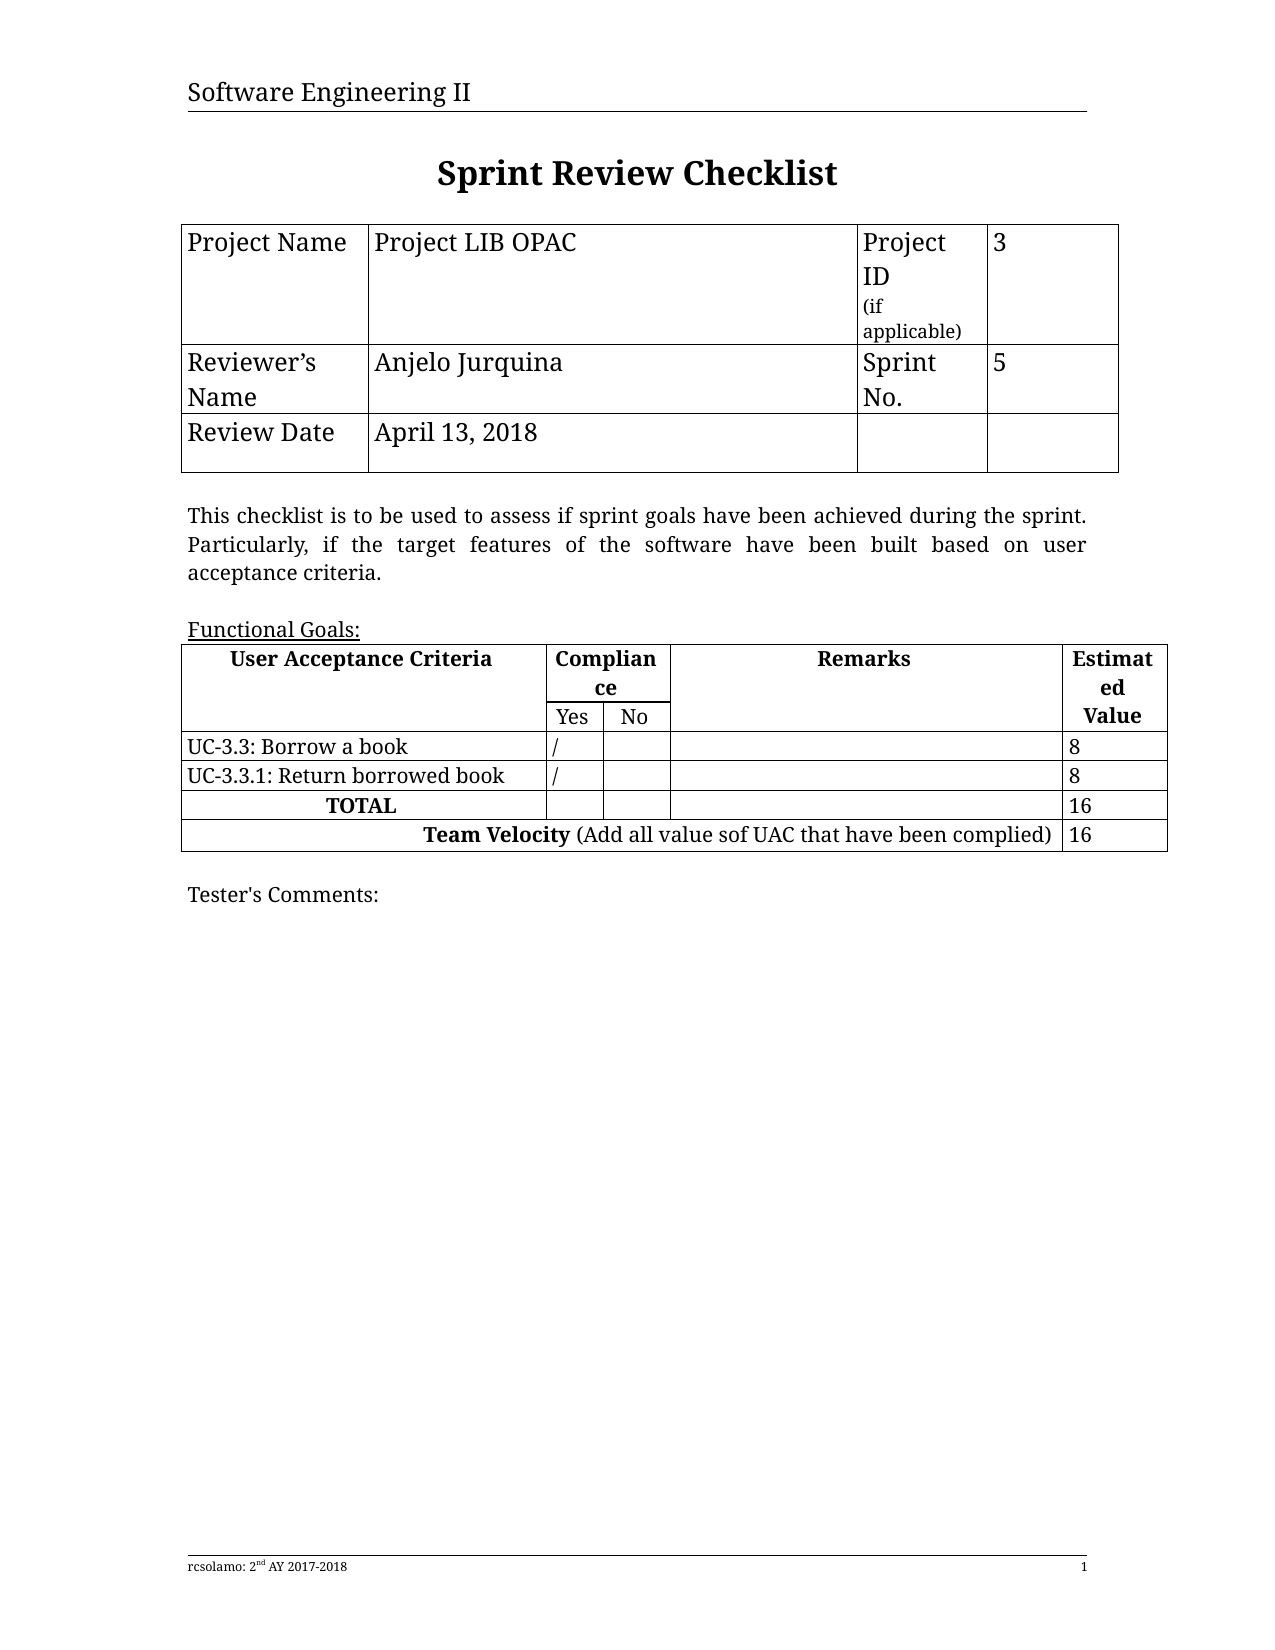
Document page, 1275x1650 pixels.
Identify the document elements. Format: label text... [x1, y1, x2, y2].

table_header Estimated Value [1063, 645, 1167, 731]
table_cell / [547, 732, 603, 760]
table_header User Acceptance Criteria [182, 645, 546, 731]
text This checklist is to be used to assess if sprint goals have been achieved during the sprint. Particularly, if the target features of the software have been built based on user acceptance criteria. [187, 501, 1087, 587]
table_cell [547, 791, 603, 819]
table_cell [604, 732, 670, 760]
table_cell [671, 761, 1062, 790]
table_header Project LIB OPAC [369, 225, 857, 344]
text Sprint Review Checklist [187, 150, 1087, 195]
table_cell [604, 791, 670, 819]
table_cell TOTAL [182, 791, 546, 819]
table_cell Sprint No. [858, 345, 987, 413]
table_cell UC-3.3: Borrow a book [182, 732, 546, 760]
table_cell [671, 732, 1062, 760]
table_cell [988, 414, 1118, 472]
table_cell Review Date [182, 414, 368, 472]
table_header Project Name [182, 225, 368, 344]
table_cell 5 [988, 345, 1118, 413]
table_cell No [604, 703, 670, 731]
table_header 3 [988, 225, 1118, 344]
table_header Compliance [547, 645, 670, 701]
table_cell / [547, 761, 603, 790]
table_cell Team Velocity (Add all value sof UAC that have been complied) [182, 820, 1062, 851]
text Functional Goals: [187, 615, 1087, 643]
table_cell 16 [1063, 820, 1167, 851]
table_cell UC-3.3.1: Return borrowed book [182, 761, 546, 790]
table_cell 8 [1063, 732, 1167, 760]
table_header Remarks [671, 645, 1062, 731]
table_cell Anjelo Jurquina [369, 345, 857, 413]
table_cell 8 [1063, 761, 1167, 790]
table_cell Reviewer’s Name [182, 345, 368, 413]
table_header Project ID (if applicable) [858, 225, 987, 344]
table_cell [604, 761, 670, 790]
table_cell 16 [1063, 791, 1167, 819]
table_cell April 13, 2018 [369, 414, 857, 472]
text Tester's Comments: [187, 880, 1087, 908]
table_cell Yes [547, 703, 603, 731]
table_cell [858, 414, 987, 472]
table_cell [671, 791, 1062, 819]
